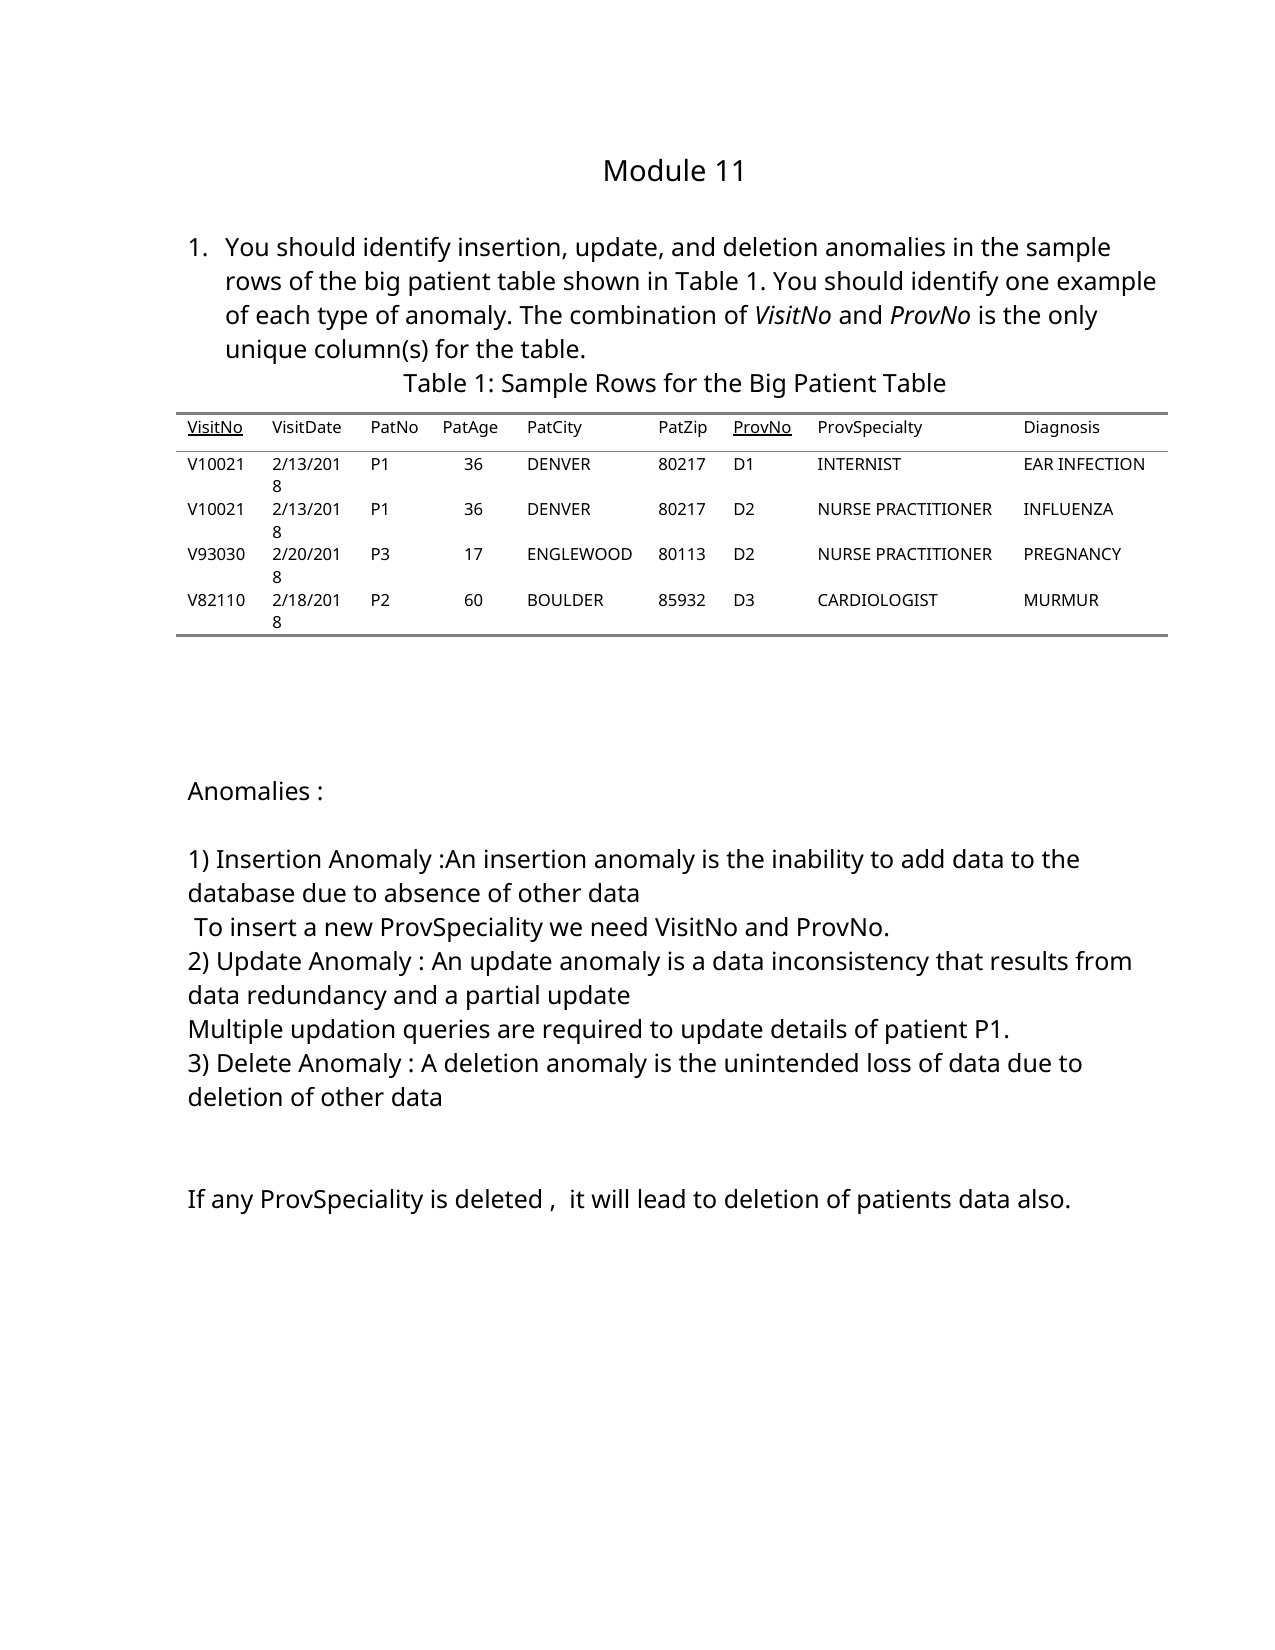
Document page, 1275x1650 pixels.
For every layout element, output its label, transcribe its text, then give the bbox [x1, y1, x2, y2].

table_cell murmur [1012, 588, 1167, 634]
table_cell D2 [722, 498, 806, 543]
text Anomalies : [187, 773, 1162, 807]
text To insert a new ProvSpeciality we need VisitNo and ProvNo. [187, 909, 1162, 943]
text Multiple updation queries are required to update details of patient P1. [187, 1012, 1162, 1046]
table_cell P2 [359, 588, 431, 634]
table_cell internist [806, 452, 1012, 497]
table_header VisitDate [261, 415, 359, 451]
table_cell P3 [359, 543, 431, 588]
table_cell 85932 [647, 588, 722, 634]
table_cell 17 [431, 543, 516, 588]
table_header ProvNo [722, 415, 806, 451]
text 1) Insertion Anomaly :An insertion anomaly is the inability to add data to the database due to absence of other data [187, 841, 1162, 909]
table_cell 2/20/2018 [261, 543, 359, 588]
table_cell 60 [431, 588, 516, 634]
table_cell 36 [431, 498, 516, 543]
table_cell Denver [516, 498, 647, 543]
table_cell P1 [359, 452, 431, 497]
table_cell D1 [722, 452, 806, 497]
table_cell 80217 [647, 498, 722, 543]
table_cell NURSE PractiTIoner [806, 498, 1012, 543]
table_cell 36 [431, 452, 516, 497]
table_cell cardiologist [806, 588, 1012, 634]
table_cell V10021 [176, 452, 261, 497]
table_header Diagnosis [1012, 415, 1167, 451]
table_cell 80217 [647, 452, 722, 497]
table_cell V93030 [176, 543, 261, 588]
text If any ProvSpeciality is deleted , it will lead to deletion of patients data also. [187, 1182, 1162, 1216]
text 3) Delete Anomaly : A deletion anomaly is the unintended loss of data due to deletion of other data [187, 1046, 1162, 1114]
title Table 1: Sample Rows for the Big Patient Table [187, 366, 1162, 400]
table_cell pregnancy [1012, 543, 1167, 588]
table_cell D3 [722, 588, 806, 634]
table_cell Boulder [516, 588, 647, 634]
table_header PatAge [431, 415, 516, 451]
text 2) Update Anomaly : An update anomaly is a data inconsistency that results from data redundancy and a partial update [187, 943, 1162, 1012]
table_cell P1 [359, 498, 431, 543]
list You should identify insertion, update, and deletion anomalies in the sample rows of the big patient table shown in Table 1. You should identify one example of each type of anomaly. The combination of VisitNo and ProvNo is the only unique column(s) for the table. [187, 229, 1162, 366]
table_header VisitNo [176, 415, 261, 451]
table_cell Ear Infection [1012, 452, 1167, 497]
table_header PatCity [516, 415, 647, 451]
table_cell D2 [722, 543, 806, 588]
table_cell 2/13/2018 [261, 452, 359, 497]
table_cell Englewood [516, 543, 647, 588]
table_header PatZip [647, 415, 722, 451]
table_cell 80113 [647, 543, 722, 588]
table_cell INFLUENZA [1012, 498, 1167, 543]
table_cell 2/18/2018 [261, 588, 359, 634]
table_cell Denver [516, 452, 647, 497]
subtitle Module 11 [187, 150, 1162, 190]
table_cell 2/13/2018 [261, 498, 359, 543]
table_cell V10021 [176, 498, 261, 543]
table_cell NURSE PRACTITIONER [806, 543, 1012, 588]
table_cell V82110 [176, 588, 261, 634]
table_header PatNo [359, 415, 431, 451]
table_header ProvSpecialty [806, 415, 1012, 451]
